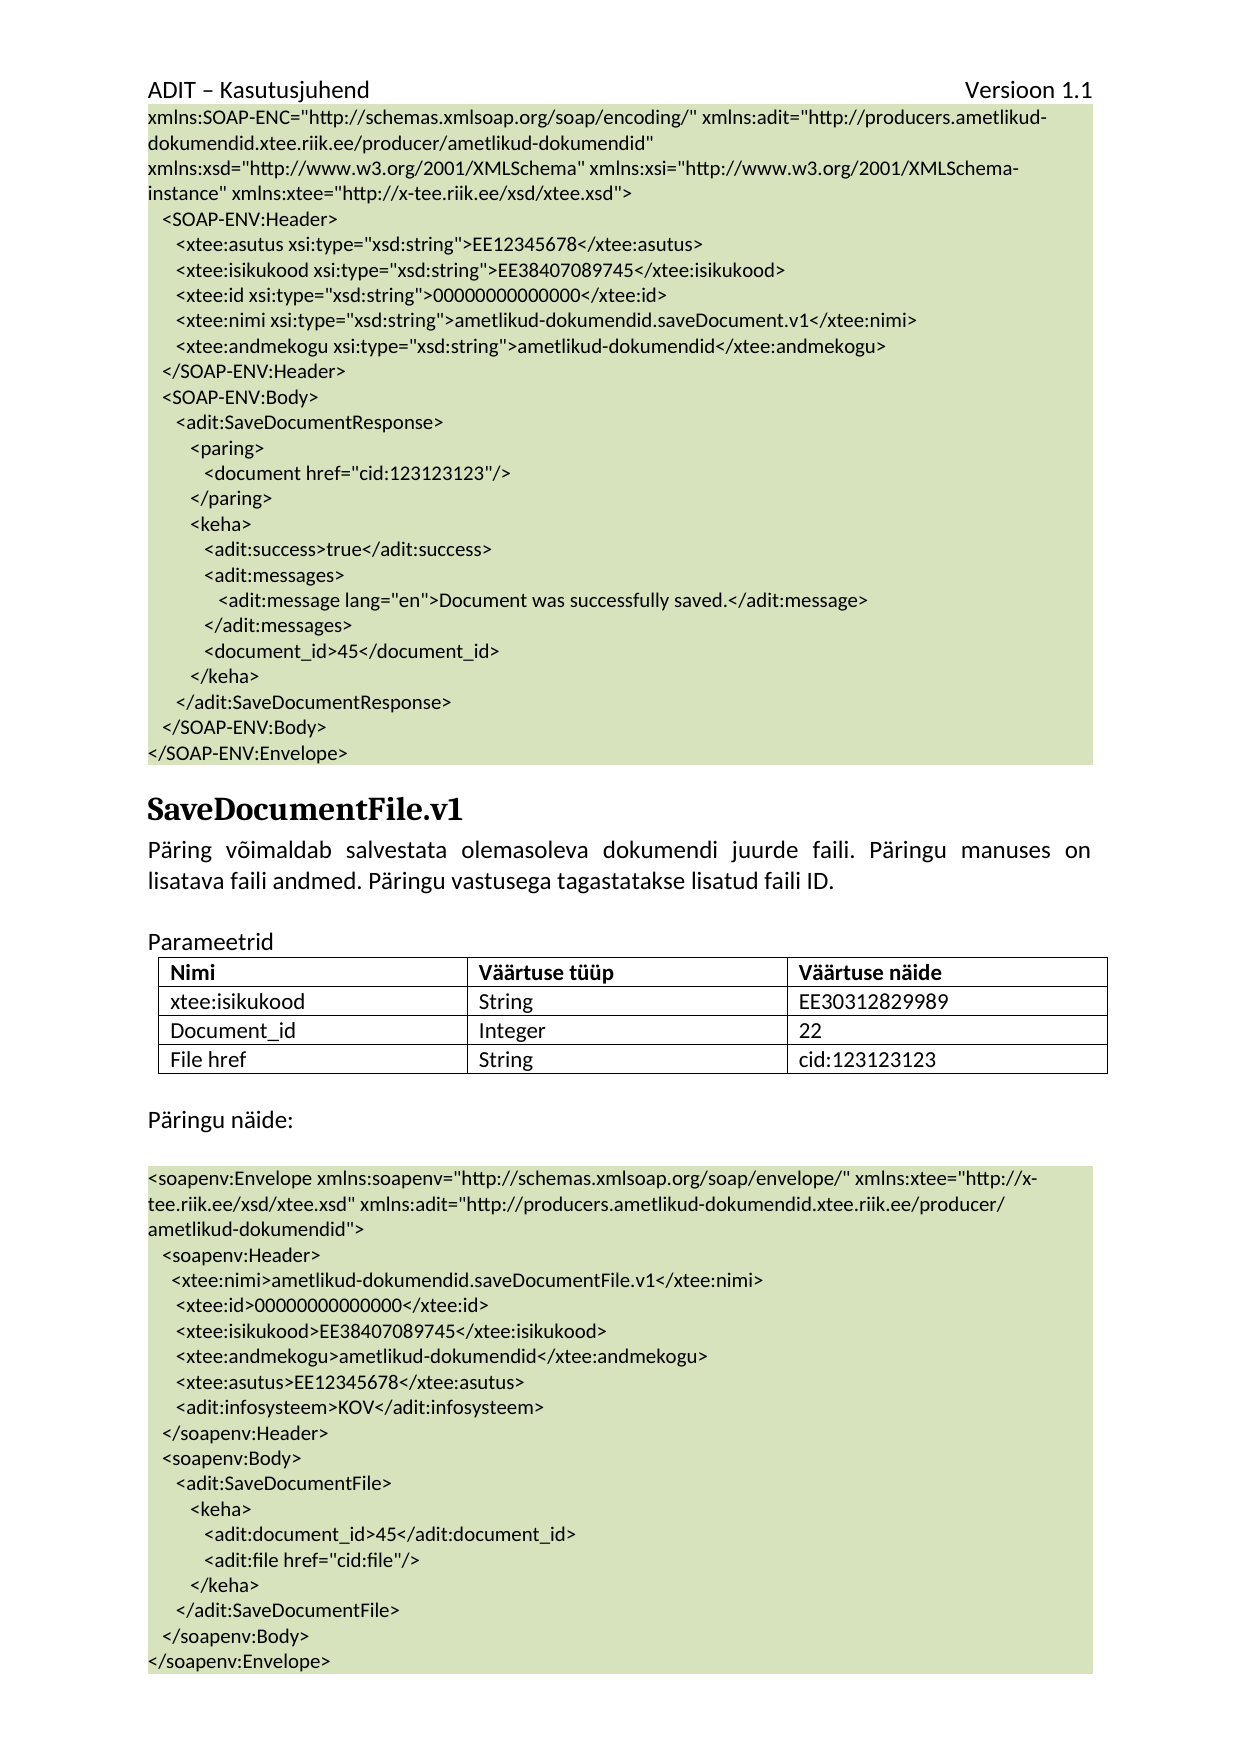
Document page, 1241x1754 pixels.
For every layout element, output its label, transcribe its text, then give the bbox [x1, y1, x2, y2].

text <xtee:andmekogu xsi:type="xsd:string">ametlikud-dokumendid</xtee:andmekogu> [148, 333, 1093, 358]
text </keha> [148, 663, 1093, 689]
table_cell EE30312829989 [788, 987, 1107, 1015]
text <xtee:isikukood xsi:type="xsd:string">EE38407089745</xtee:isikukood> [148, 257, 1093, 282]
table_header Nimi [159, 958, 467, 986]
text </paring> [148, 486, 1093, 511]
text </adit:messages> [148, 613, 1093, 638]
table_cell cid:123123123 [788, 1045, 1107, 1073]
table_header Väärtuse näide [788, 958, 1107, 986]
text <xtee:nimi xsi:type="xsd:string">ametlikud-dokumendid.saveDocument.v1</xtee:nimi> [148, 308, 1093, 333]
text </adit:SaveDocumentFile> [148, 1598, 1093, 1623]
text <keha> [148, 1496, 1093, 1521]
table_cell xtee:isikukood [159, 987, 467, 1015]
table_cell Integer [468, 1016, 787, 1044]
text <xtee:asutus>EE12345678</xtee:asutus> [148, 1369, 1093, 1394]
text <document_id>45</document_id> [148, 638, 1093, 663]
text <xtee:asutus xsi:type="xsd:string">EE12345678</xtee:asutus> [148, 231, 1093, 257]
text <soapenv:Body> [148, 1445, 1093, 1471]
text Parameetrid [148, 926, 1093, 957]
table_cell Document_id [159, 1016, 467, 1044]
text <adit:document_id>45</adit:document_id> [148, 1521, 1093, 1547]
text <document href="cid:123123123"/> [148, 460, 1093, 486]
text <paring> [148, 435, 1093, 460]
text <xtee:andmekogu>ametlikud-dokumendid</xtee:andmekogu> [148, 1343, 1093, 1369]
text <keha> [148, 511, 1093, 536]
text </adit:SaveDocumentResponse> [148, 689, 1093, 714]
text </SOAP-ENV:Body> [148, 714, 1093, 740]
text <adit:file href="cid:file"/> [148, 1547, 1093, 1572]
subtitle SaveDocumentFile.v1 [148, 790, 1093, 828]
text </SOAP-ENV:Envelope> [148, 740, 1093, 765]
text <adit:SaveDocumentResponse> [148, 409, 1093, 435]
text </soapenv:Envelope> [148, 1648, 1093, 1674]
text Päringu näide: [148, 1104, 1093, 1135]
text </soapenv:Header> [148, 1420, 1093, 1445]
text <xtee:id>00000000000000</xtee:id> [148, 1293, 1093, 1318]
text <adit:success>true</adit:success> [148, 536, 1093, 562]
text xmlns:SOAP-ENC="http://schemas.xmlsoap.org/soap/encoding/" xmlns:adit="http://producers.ametlikud-dokumendid.xtee.riik.ee/producer/ametlikud-dokumendid" xmlns:xsd="http://www.w3.org/2001/XMLSchema" xmlns:xsi="http://www.w3.org/2001/XMLSchema-instance" xmlns:xtee="http://x-tee.riik.ee/xsd/xtee.xsd"> [148, 104, 1093, 206]
table_cell String [468, 1045, 787, 1073]
table_header Väärtuse tüüp [468, 958, 787, 986]
text <adit:SaveDocumentFile> [148, 1471, 1093, 1496]
text Päring võimaldab salvestata olemasoleva dokumendi juurde faili. Päringu manuses on lisatava faili andmed. Päringu vastusega tagastatakse lisatud faili ID. [148, 835, 1093, 896]
text <soapenv:Envelope xmlns:soapenv="http://schemas.xmlsoap.org/soap/envelope/" xmlns:xtee="http://x-tee.riik.ee/xsd/xtee.xsd" xmlns:adit="http://producers.ametlikud-dokumendid.xtee.riik.ee/producer/ametlikud-dokumendid"> [148, 1166, 1093, 1242]
text <xtee:id xsi:type="xsd:string">00000000000000</xtee:id> [148, 282, 1093, 308]
text <adit:messages> [148, 562, 1093, 587]
text </SOAP-ENV:Header> [148, 358, 1093, 384]
text </keha> [148, 1572, 1093, 1598]
table_cell File href [159, 1045, 467, 1073]
table_cell String [468, 987, 787, 1015]
text <SOAP-ENV:Header> [148, 206, 1093, 231]
text <adit:message lang="en">Document was successfully saved.</adit:message> [148, 587, 1093, 613]
table_cell 22 [788, 1016, 1107, 1044]
text <soapenv:Header> [148, 1242, 1093, 1267]
text <adit:infosysteem>KOV</adit:infosysteem> [148, 1394, 1093, 1420]
text <xtee:isikukood>EE38407089745</xtee:isikukood> [148, 1318, 1093, 1343]
text <xtee:nimi>ametlikud-dokumendid.saveDocumentFile.v1</xtee:nimi> [148, 1267, 1093, 1293]
text </soapenv:Body> [148, 1623, 1093, 1648]
text <SOAP-ENV:Body> [148, 384, 1093, 409]
